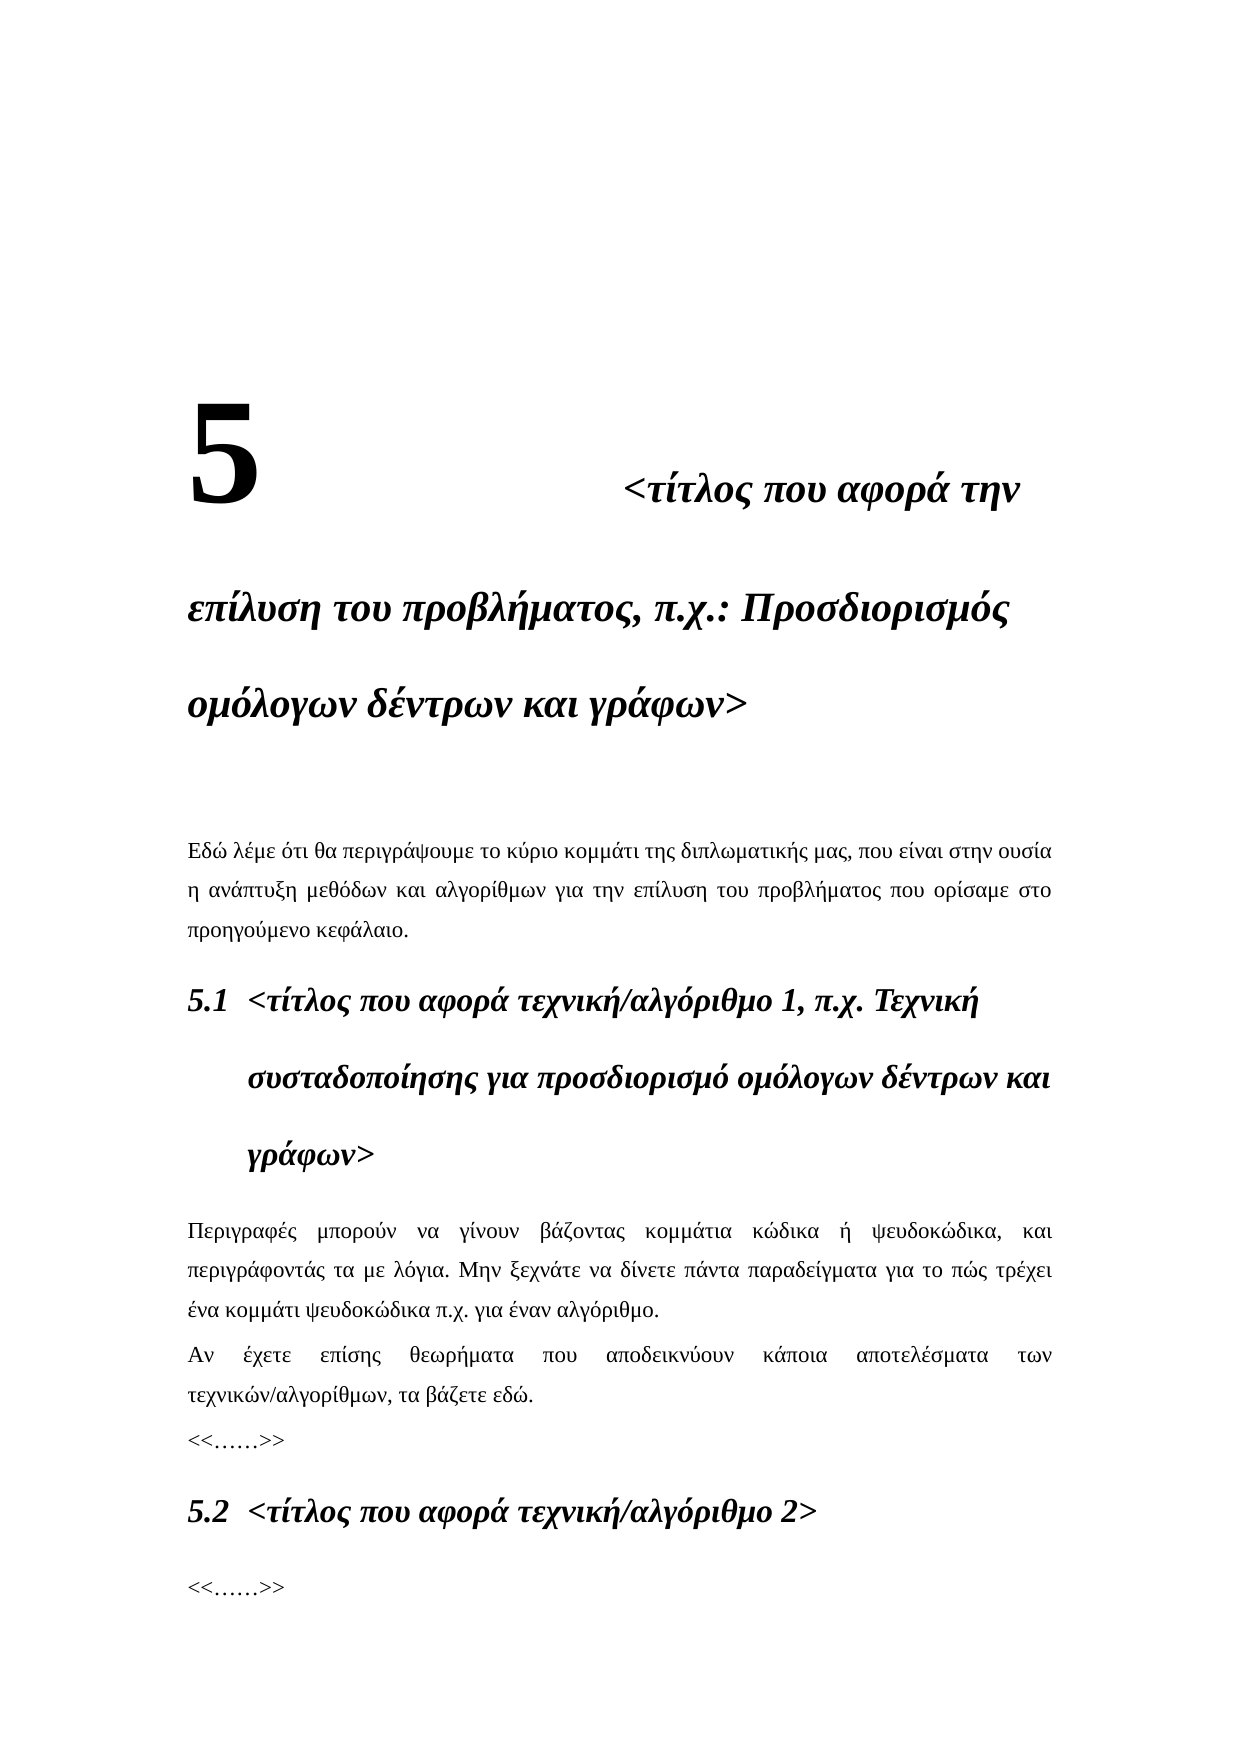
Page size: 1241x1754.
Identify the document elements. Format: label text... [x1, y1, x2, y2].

subtitle <τίτλος που αφορά τεχνική/αλγόριθμο 1, π.χ. Τεχνική συσταδοποίησης για προσδιορισμό ομόλογων δέντρων και γράφων> [187, 981, 1058, 1172]
subtitle <τίτλος που αφορά τεχνική/αλγόριθμο 2> [187, 1491, 1058, 1529]
text Περιγραφές μπορούν να γίνουν βάζοντας κομμάτια κώδικα ή ψευδοκώδικα, και περιγράφοντάς τα με λόγια. Μην ξεχνάτε να δίνετε πάντα παραδείγματα για το πώς τρέχει ένα κομμάτι ψευδοκώδικα π.χ. για έναν αλγόριθμο. [187, 1217, 1053, 1322]
text Αν έχετε επίσης θεωρήματα που αποδεικνύουν κάποια αποτελέσματα των τεχνικών/αλγορίθμων, τα βάζετε εδώ. [187, 1341, 1053, 1407]
subtitle <τίτλος που αφορά την επίλυση του προβλήματος, π.χ.: Προσδιορισμός ομόλογων δέντρων και γράφων> [187, 362, 1058, 727]
text Εδώ λέμε ότι θα περιγράψουμε το κύριο κομμάτι της διπλωματικής μας, που είναι στην ουσία η ανάπτυξη μεθόδων και αλγορίθμων για την επίλυση του προβλήματος που ορίσαμε στο προηγούμενο κεφάλαιο. [187, 837, 1053, 942]
text <<……>> [187, 1574, 1053, 1600]
text <<……>> [187, 1427, 1053, 1453]
